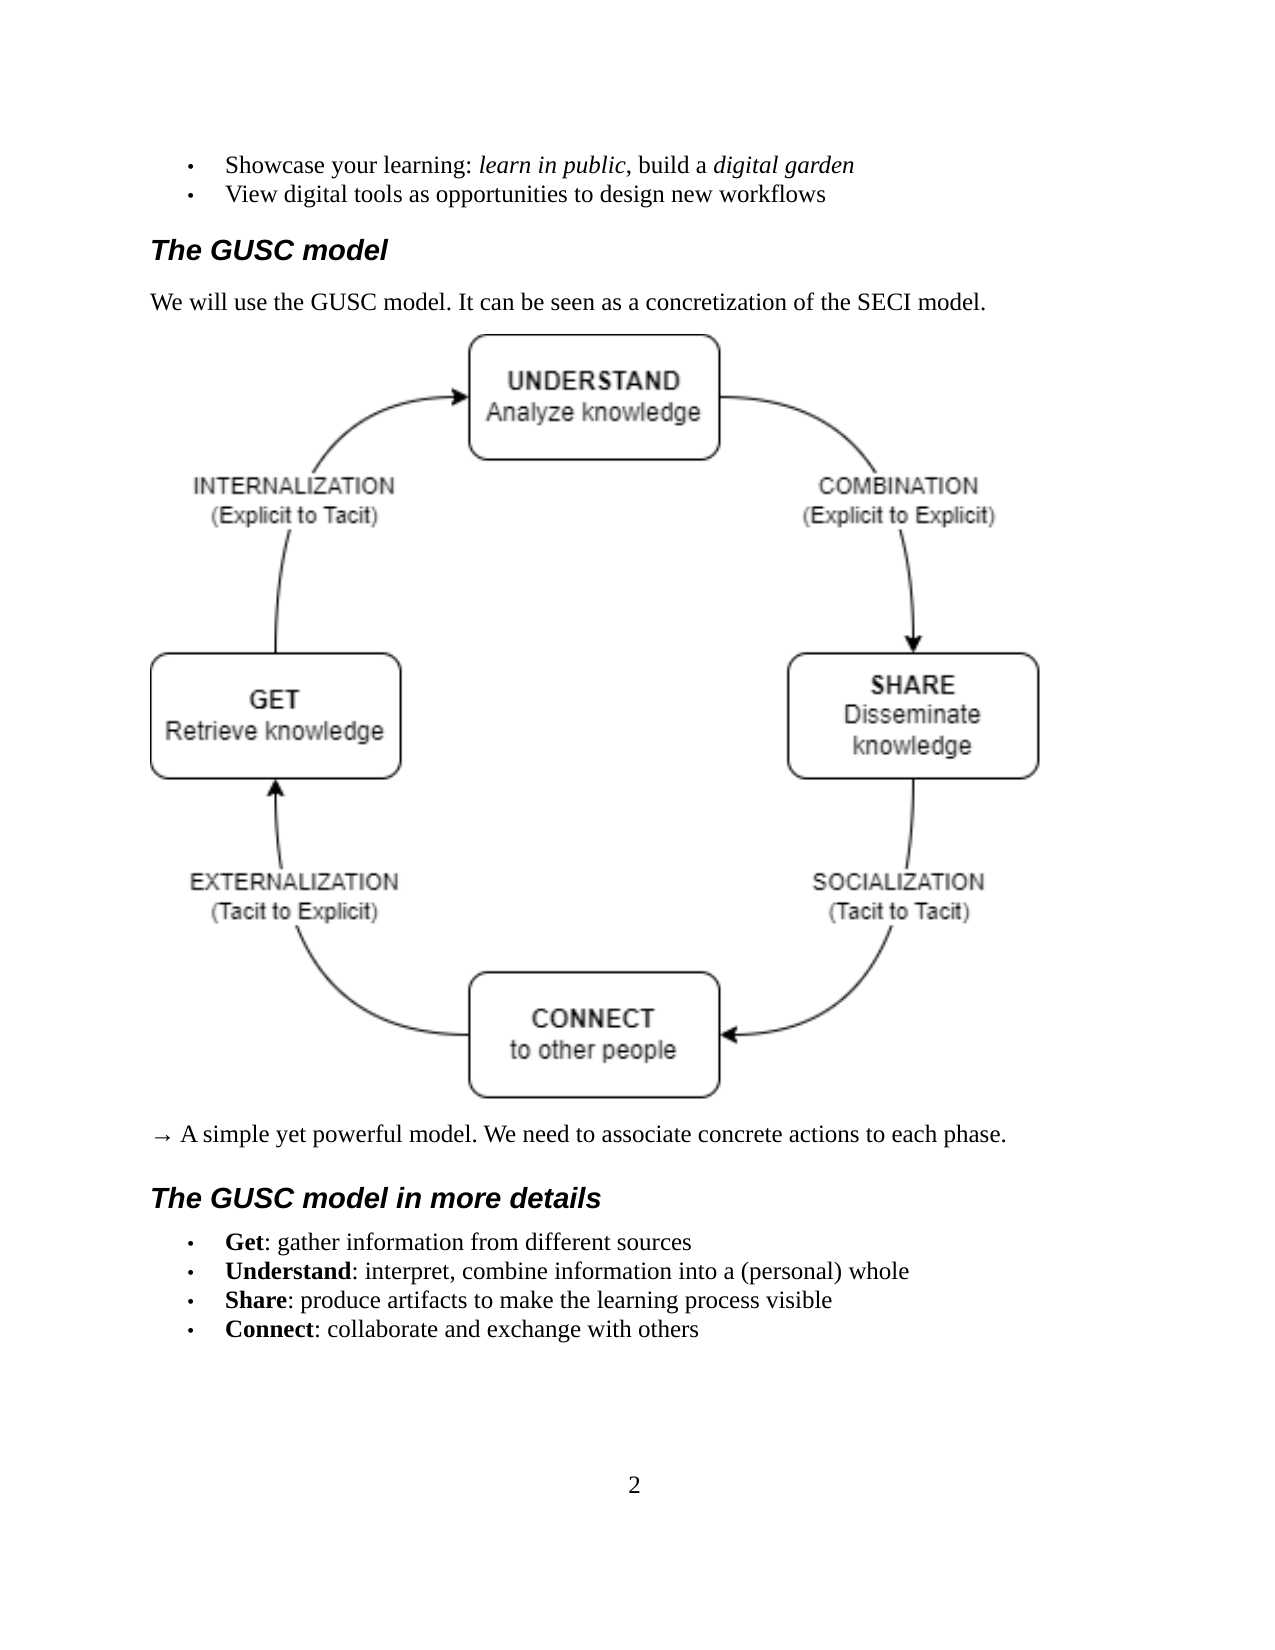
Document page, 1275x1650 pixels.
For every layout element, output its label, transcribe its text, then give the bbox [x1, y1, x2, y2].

list Showcase your learning: learn in public, build a digital garden [187, 150, 1125, 179]
text We will use the GUSC model. It can be seen as a concretization of the SECI model. [150, 287, 1125, 316]
list Connect: collaborate and exchange with others [187, 1314, 1125, 1342]
text → A simple yet powerful model. We need to associate concrete actions to each phase. [150, 1119, 1125, 1147]
subtitle The GUSC model [150, 232, 1125, 266]
list Get: gather information from different sources [187, 1227, 1125, 1256]
list Understand: interpret, combine information into a (personal) whole [187, 1256, 1125, 1285]
list Share: produce artifacts to make the learning process visible [187, 1285, 1125, 1314]
subtitle The GUSC model in more details [150, 1181, 1125, 1215]
list View digital tools as opportunities to design new workflows [187, 179, 1125, 207]
picture [150, 334, 1042, 1101]
